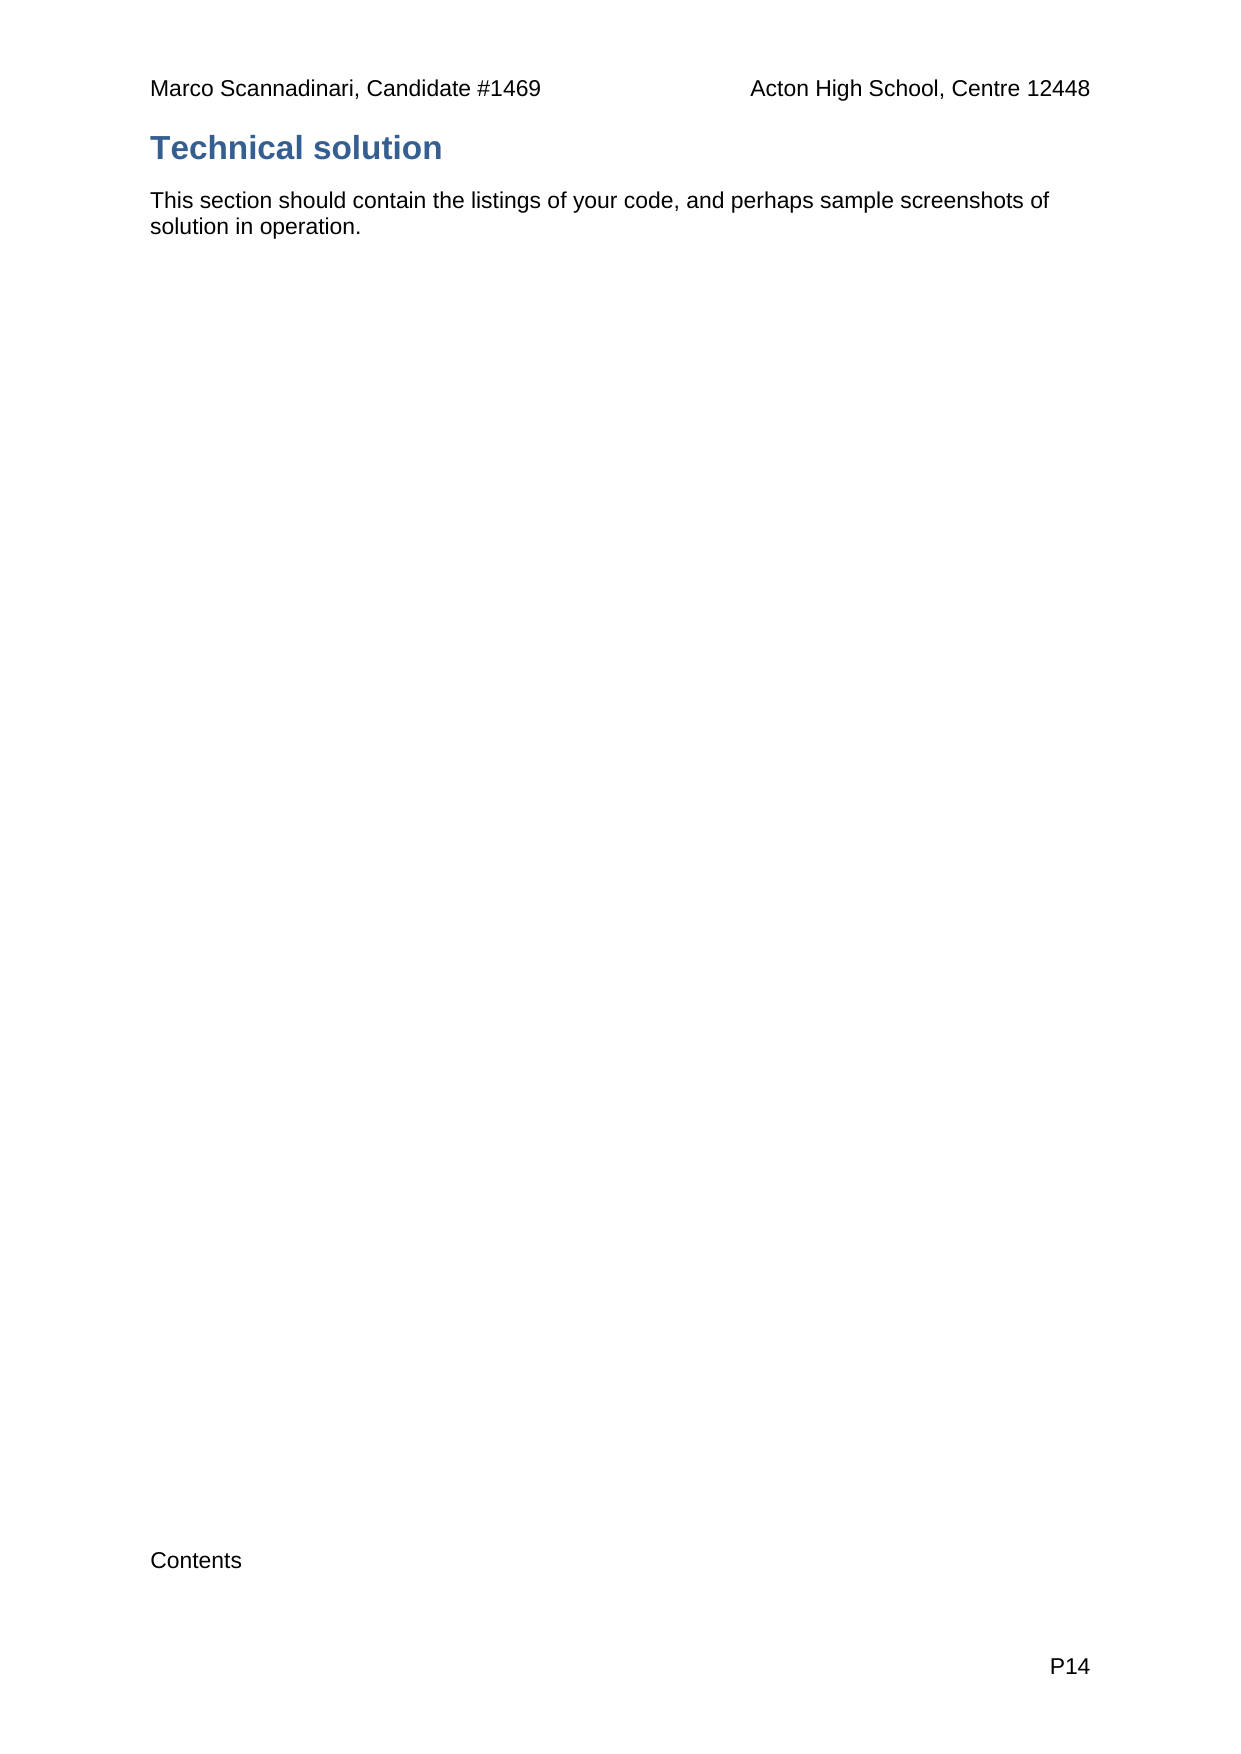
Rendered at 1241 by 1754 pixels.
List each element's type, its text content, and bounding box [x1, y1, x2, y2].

text This section should contain the listings of your code, and perhaps sample screenshots of solution in operation. [150, 187, 1090, 240]
subtitle Technical solution [150, 128, 1090, 166]
